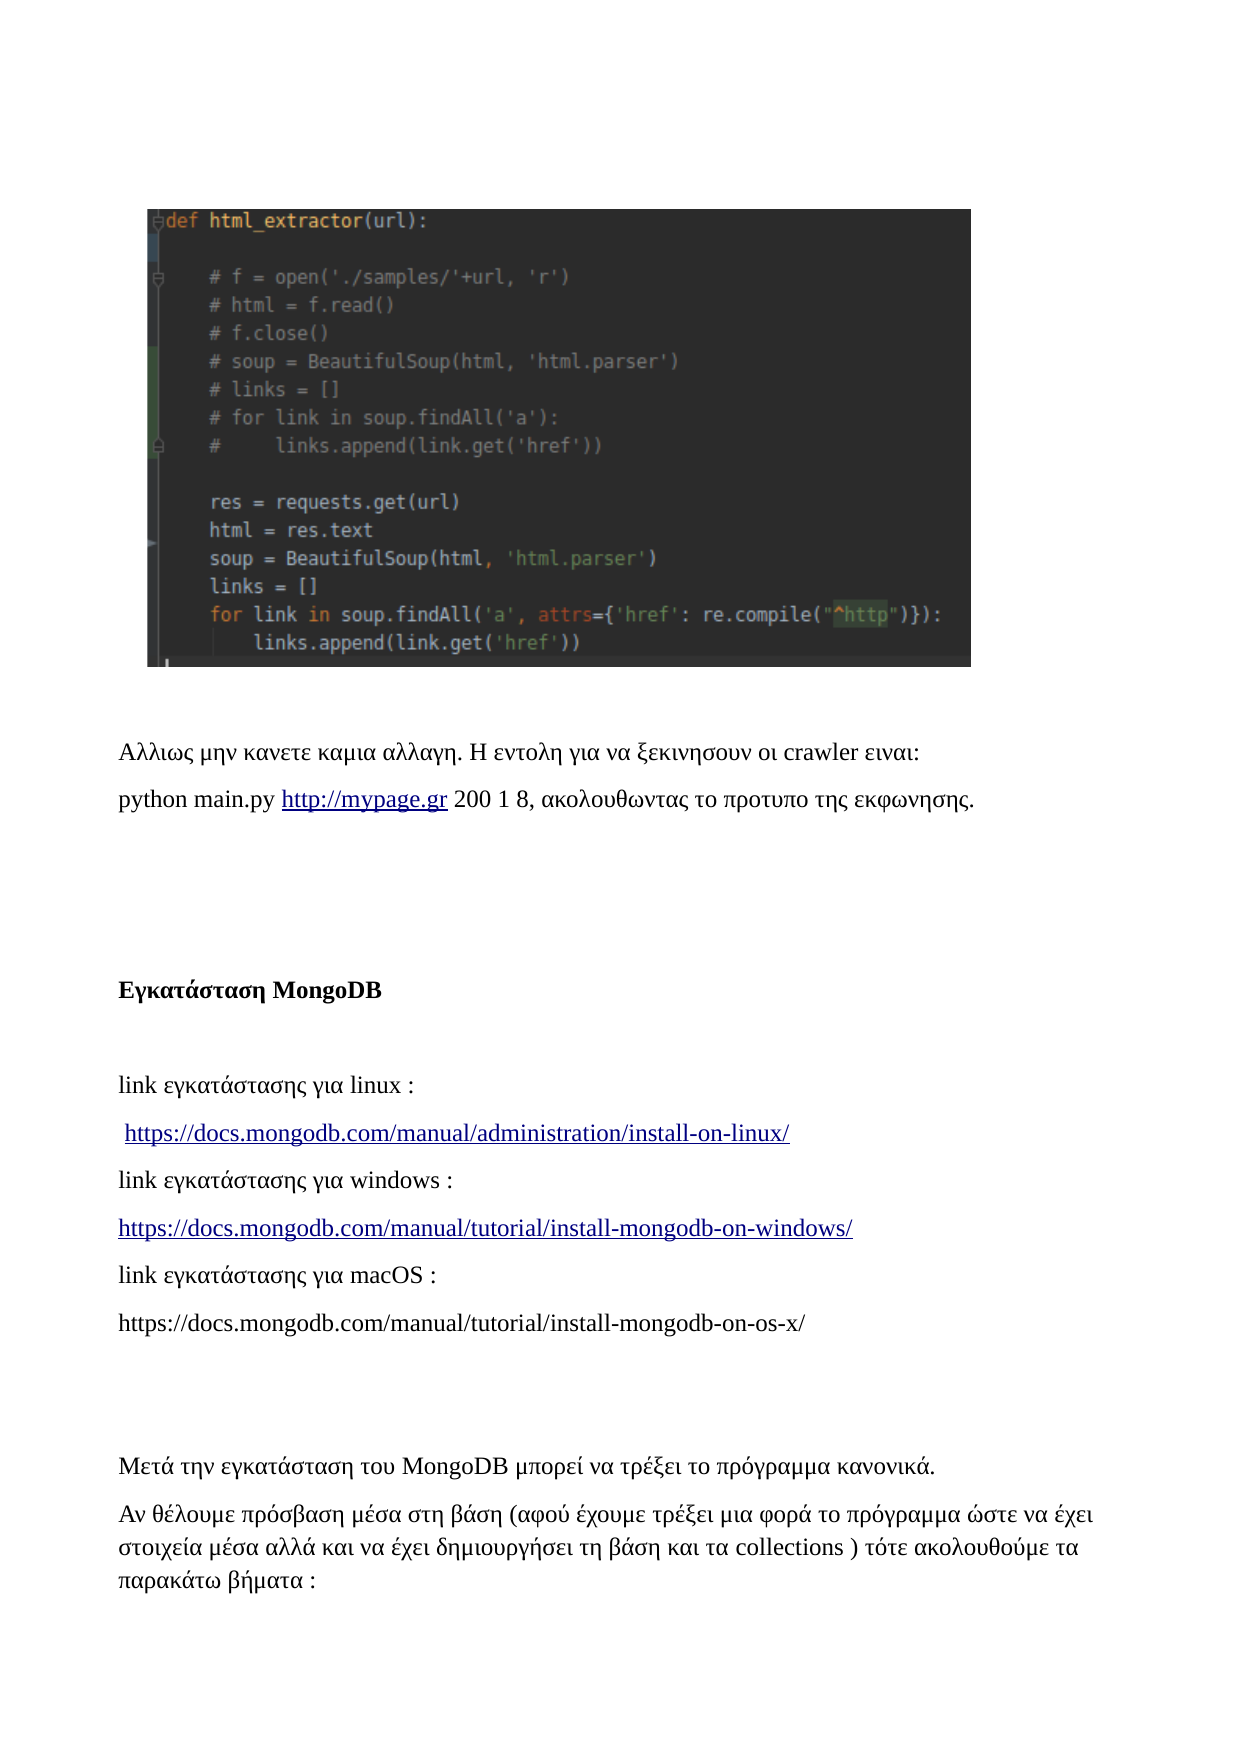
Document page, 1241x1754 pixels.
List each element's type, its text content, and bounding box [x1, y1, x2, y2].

text python main.py http://mypage.gr 200 1 8, ακολουθωντας το προτυπο της εκφωνησης. [118, 784, 1122, 813]
text Εγκατάσταση MongoDB [118, 975, 1122, 1004]
text https://docs.mongodb.com/manual/tutorial/install-mongodb-on-windows/ [118, 1213, 1122, 1242]
text link εγκατάστασης για windows : [118, 1165, 1122, 1194]
picture [147, 209, 971, 667]
text link εγκατάστασης για linux : [118, 1070, 1122, 1099]
text https://docs.mongodb.com/manual/administration/install-on-linux/ [118, 1118, 1122, 1147]
text https://docs.mongodb.com/manual/tutorial/install-mongodb-on-os-x/ [118, 1308, 1122, 1337]
text link εγκατάστασης για macOS : [118, 1261, 1122, 1289]
text Αλλιως μην κανετε καμια αλλαγη. Η εντολη για να ξεκινησουν οι crawler ειναι: [118, 737, 1122, 766]
text Μετά την εγκατάσταση του MongoDB μπορεί να τρέξει το πρόγραμμα κανονικά. [118, 1451, 1122, 1480]
text Αν θέλουμε πρόσβαση μέσα στη βάση (αφού έχουμε τρέξει μια φορά το πρόγραμμα ώστε να έχει στοιχεία μέσα αλλά και να έχει δημιουργήσει τη βάση και τα collections ) τότε ακολουθούμε τα παρακάτω βήματα : [118, 1499, 1122, 1593]
